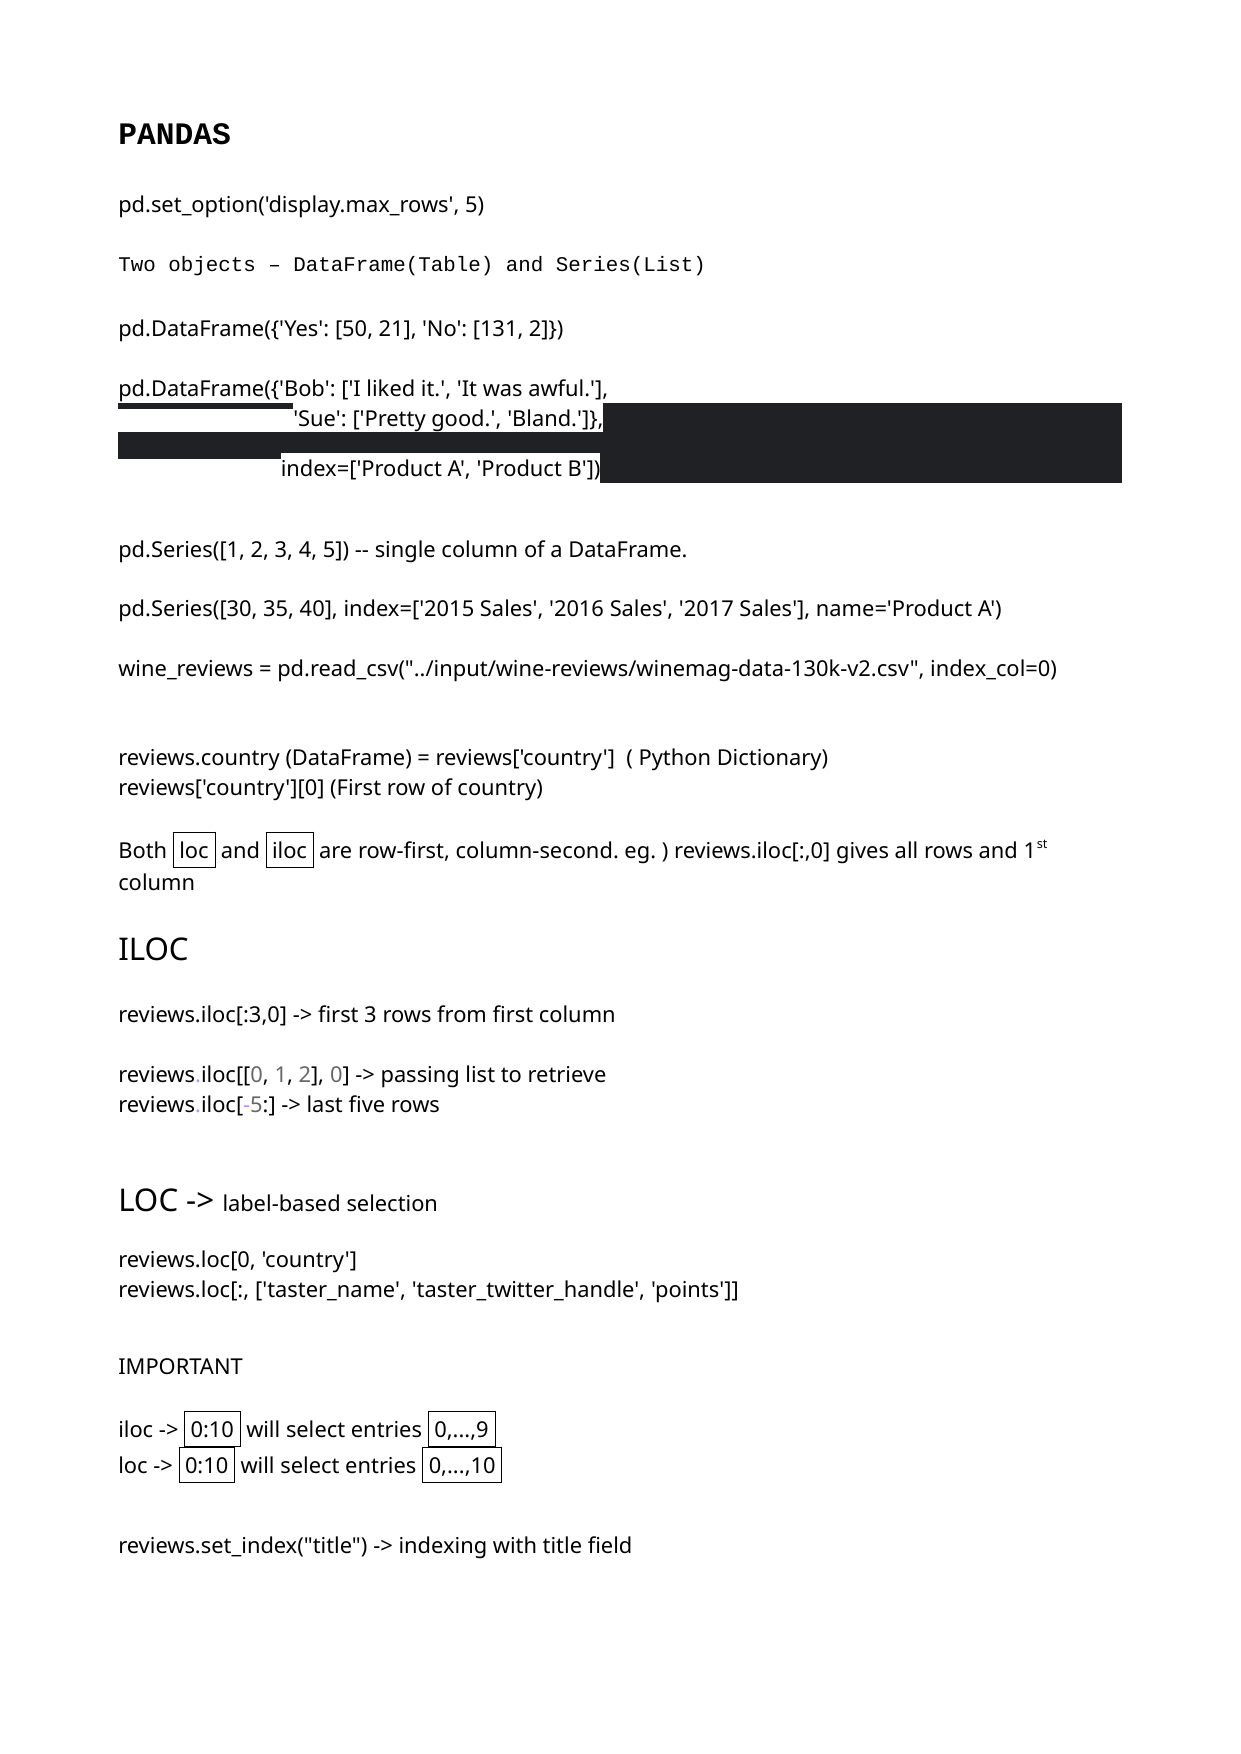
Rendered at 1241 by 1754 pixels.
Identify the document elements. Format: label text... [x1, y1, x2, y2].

text reviews.loc[0, 'country'] [118, 1244, 1122, 1274]
text wine_reviews = pd.read_csv("../input/wine-reviews/winemag-data-130k-v2.csv", index_col=0) [118, 653, 1122, 683]
text PANDAS [118, 118, 1122, 153]
text reviews.set_index("title") -> indexing with title field [118, 1530, 1122, 1559]
text reviews['country'][0] (First row of country) [118, 772, 1122, 802]
text [502, 1447, 1122, 1482]
text ILOC [118, 927, 1122, 969]
text loc -> [118, 1447, 179, 1482]
text 'Sue': ['Pretty good.', 'Bland.']}, [118, 403, 1122, 432]
text pd.Series([1, 2, 3, 4, 5]) -- single column of a DataFrame. [118, 534, 1122, 563]
text reviews.iloc[:3,0] -> first 3 rows from first column [118, 999, 1122, 1029]
text pd.set_option('display.max_rows', 5) [118, 189, 1122, 219]
text reviews.country (DataFrame) = reviews['country'] ( Python Dictionary) [118, 742, 1122, 772]
text will select entries [235, 1447, 422, 1482]
text reviews.loc[:, ['taster_name', 'taster_twitter_handle', 'points']] [118, 1274, 1122, 1304]
text Two objects – DataFrame(Table) and Series(List) [118, 254, 1122, 278]
text reviews.iloc[-5:] -> last five rows [118, 1089, 1122, 1118]
text pd.DataFrame({'Yes': [50, 21], 'No': [131, 2]}) [118, 313, 1122, 343]
text reviews.iloc[[0, 1, 2], 0] -> passing list to retrieve [118, 1059, 1122, 1089]
text 0:10 [180, 1448, 234, 1482]
text pd.DataFrame({'Bob': ['I liked it.', 'It was awful.'], [118, 373, 1122, 403]
text pd.Series([30, 35, 40], index=['2015 Sales', '2016 Sales', '2017 Sales'], name='Product A') [118, 593, 1122, 623]
text Both loc and iloc are row-first, column-second. eg. ) reviews.iloc[:,0] gives all rows and 1st column [118, 832, 1122, 897]
text index=['Product A', 'Product B']) [118, 453, 1122, 483]
text 0,...,10 [423, 1448, 501, 1482]
text LOC -> label-based selection [118, 1178, 1122, 1221]
text IMPORTANT iloc -> 0:10 will select entries 0,...,9 [118, 1351, 1122, 1447]
